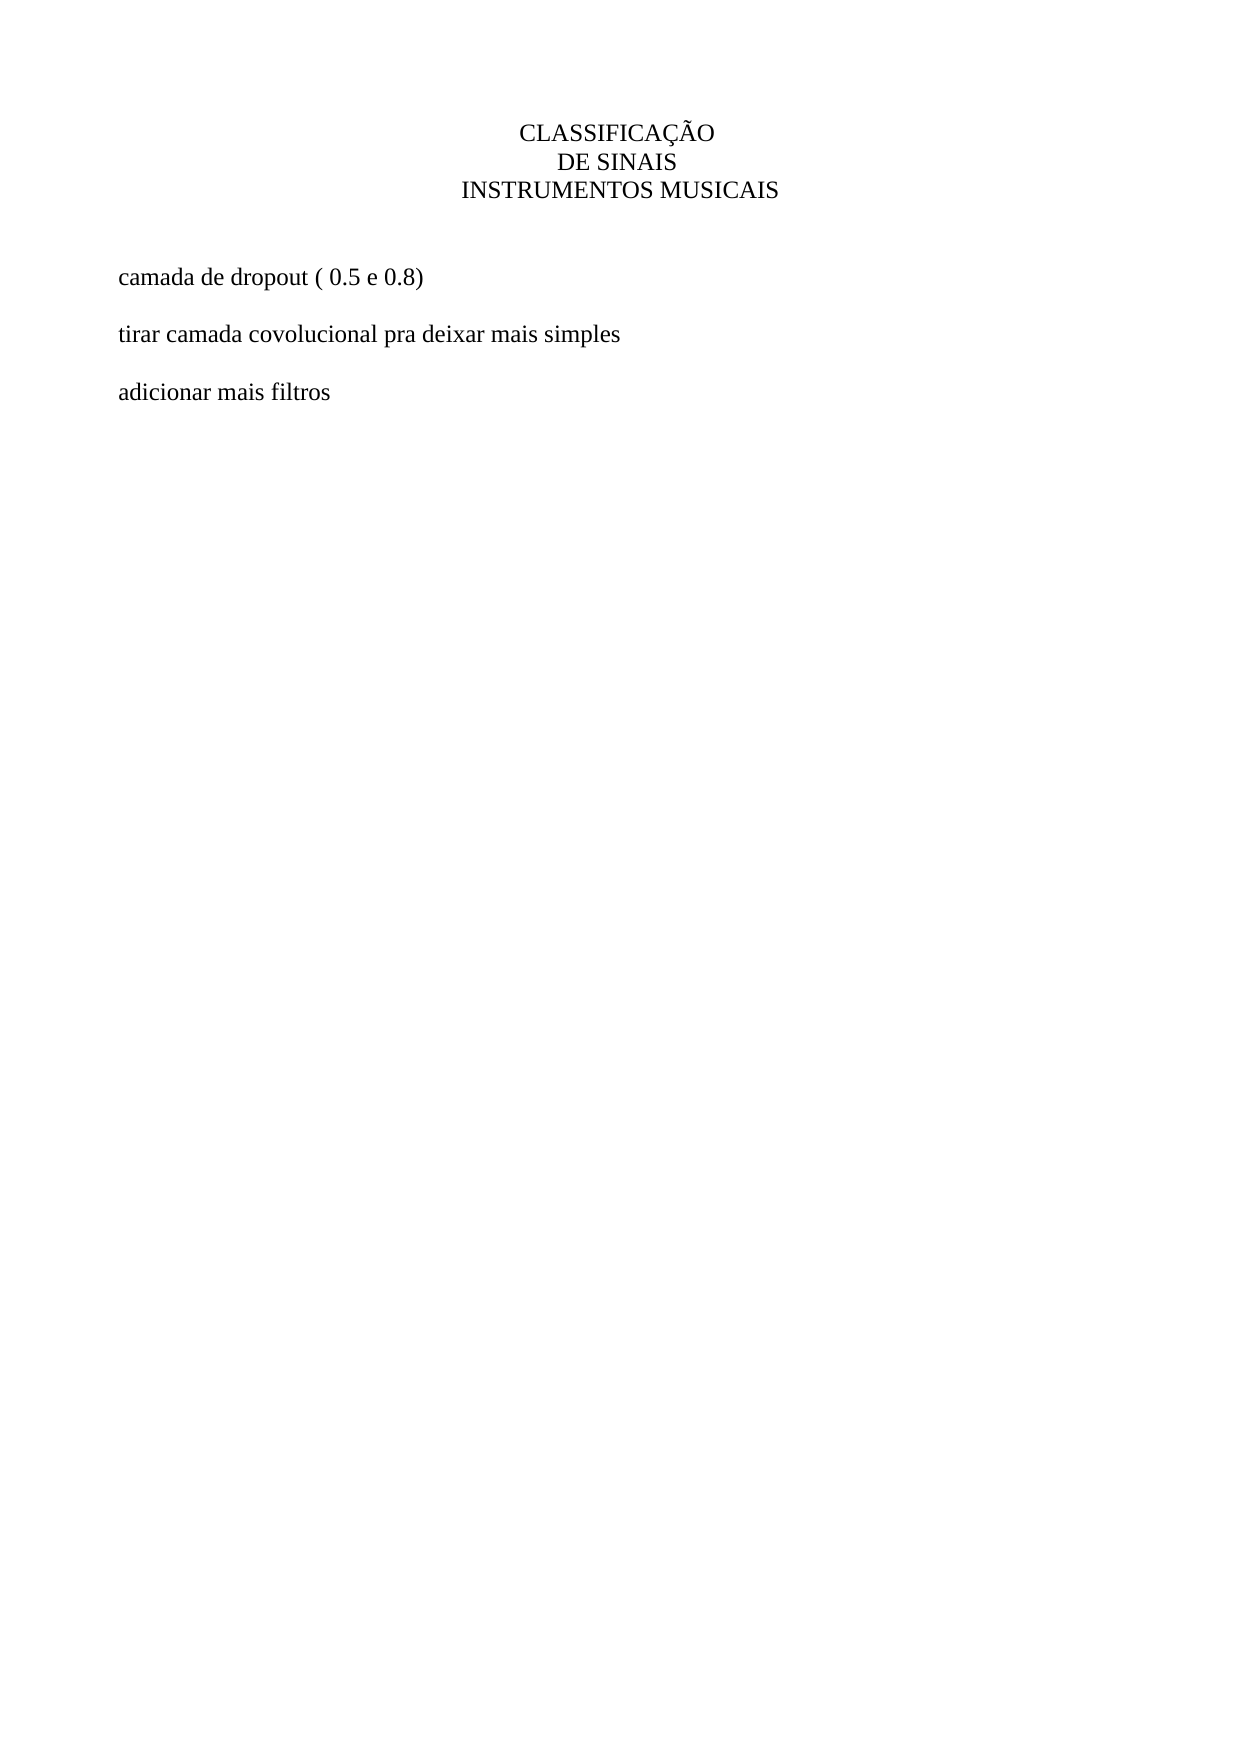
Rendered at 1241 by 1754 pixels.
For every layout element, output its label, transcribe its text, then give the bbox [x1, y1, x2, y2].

text adicionar mais filtros [118, 377, 1122, 406]
text DE SINAIS [118, 147, 1122, 176]
text camada de dropout ( 0.5 e 0.8) tirar camada covolucional pra deixar mais simples [118, 262, 1122, 348]
text INSTRUMENTOS MUSICAIS [118, 176, 1122, 204]
text CLASSIFICAÇÃO [118, 118, 1122, 147]
